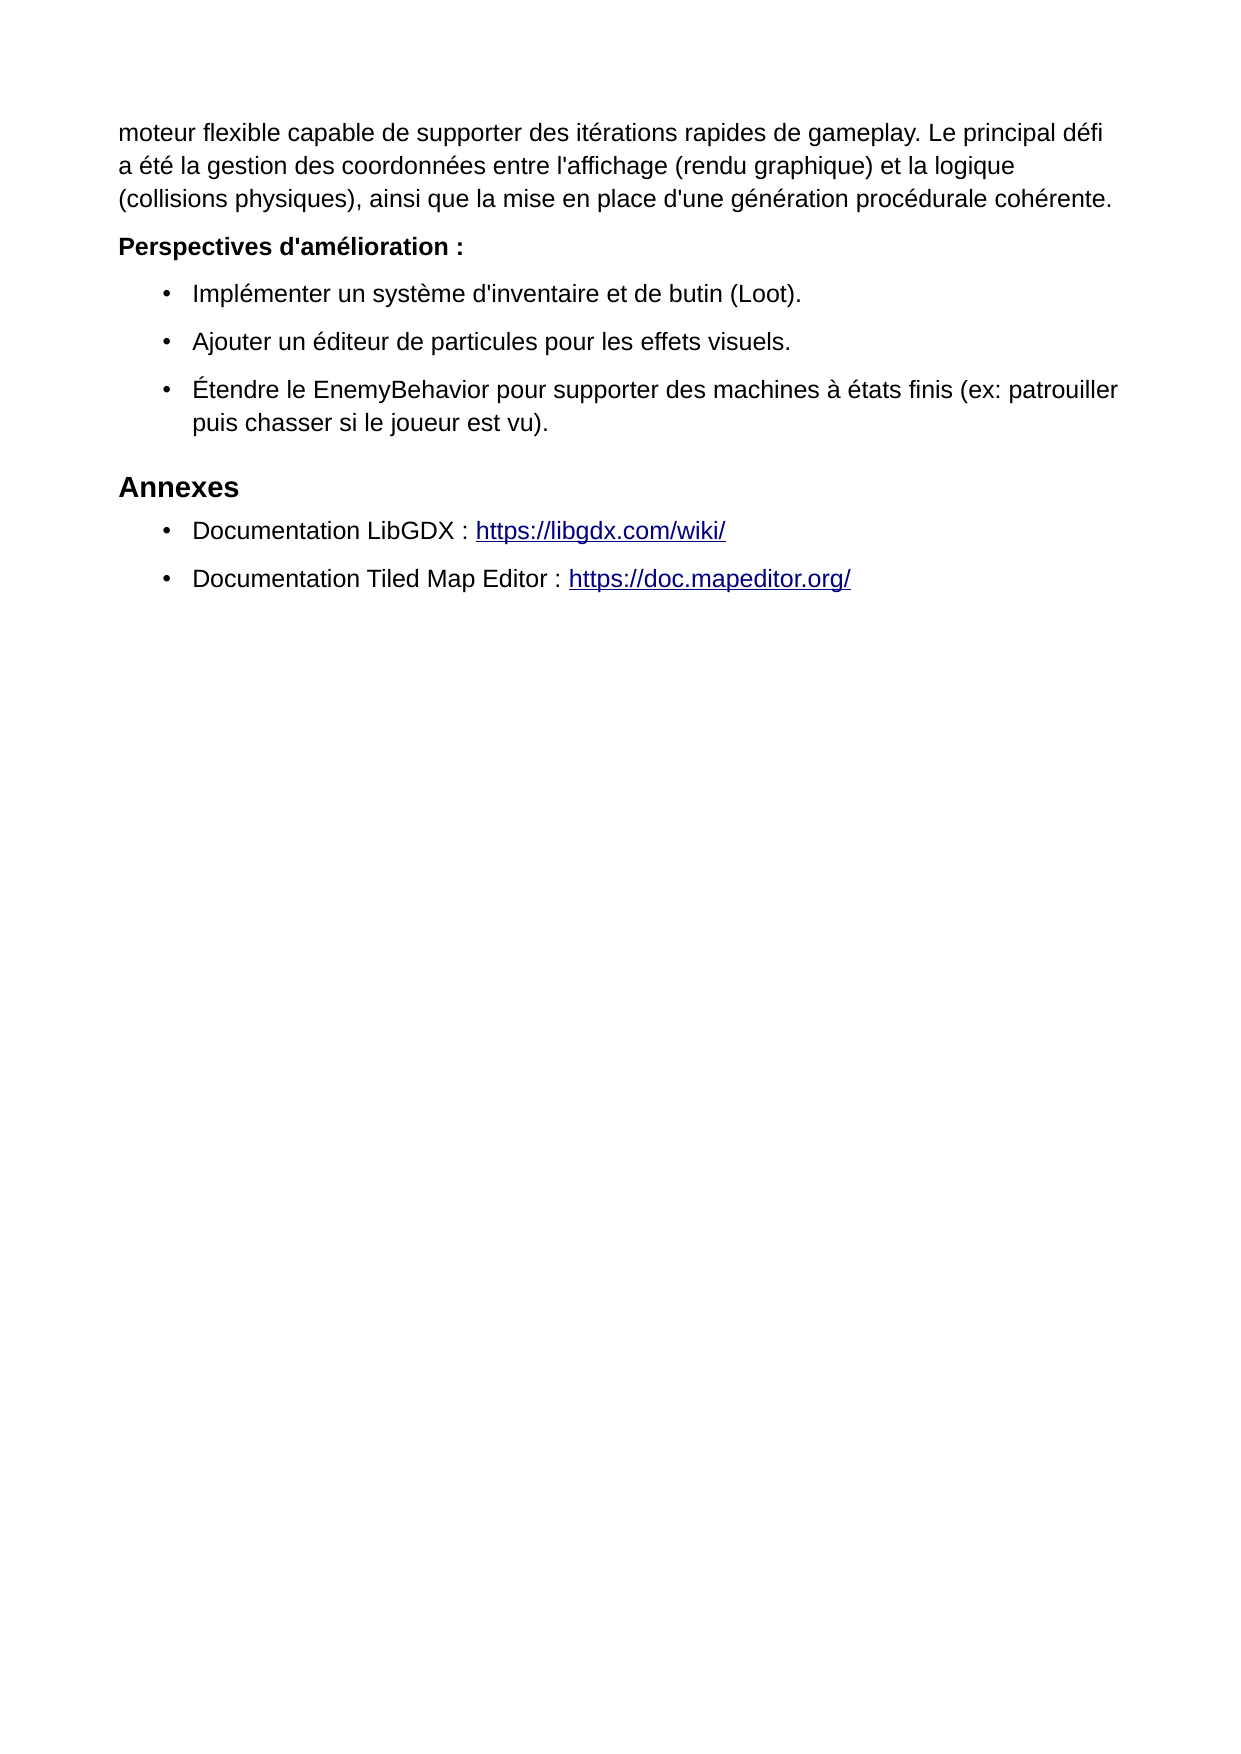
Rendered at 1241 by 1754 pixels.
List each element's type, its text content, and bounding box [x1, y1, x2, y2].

list Implémenter un système d'inventaire et de butin (Loot). [162, 279, 1122, 308]
subtitle Annexes [118, 470, 1122, 504]
list Étendre le EnemyBehavior pour supporter des machines à états finis (ex: patrouiller puis chasser si le joueur est vu). [162, 375, 1122, 437]
list Documentation Tiled Map Editor : https://doc.mapeditor.org/ [162, 564, 1122, 593]
list Ajouter un éditeur de particules pour les effets visuels. [162, 327, 1122, 356]
text Perspectives d'amélioration : [118, 232, 1122, 261]
list Documentation LibGDX : https://libgdx.com/wiki/ [162, 516, 1122, 545]
text moteur flexible capable de supporter des itérations rapides de gameplay. Le principal défi a été la gestion des coordonnées entre l'affichage (rendu graphique) et la logique (collisions physiques), ainsi que la mise en place d'une génération procédurale cohérente. [118, 118, 1122, 213]
